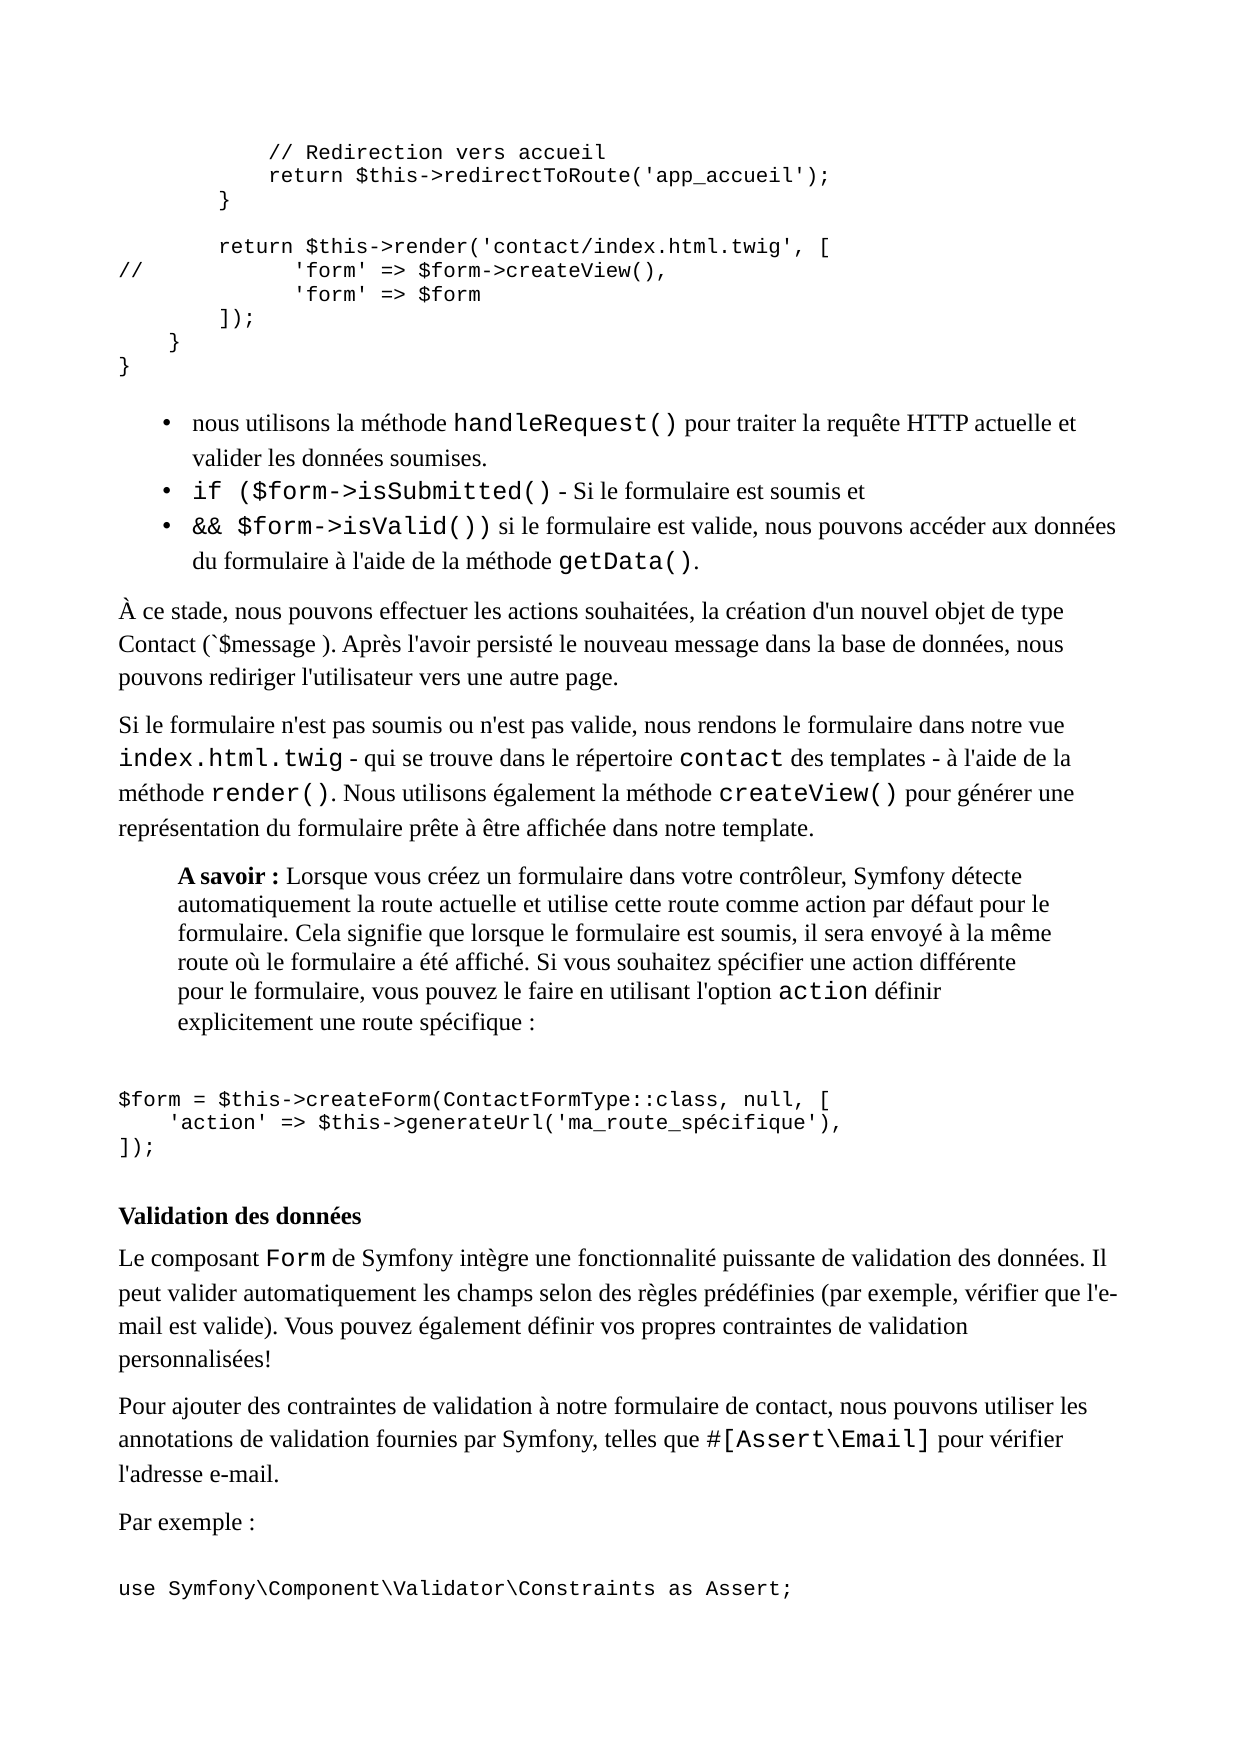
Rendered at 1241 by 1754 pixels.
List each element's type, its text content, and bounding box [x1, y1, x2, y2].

text Pour ajouter des contraintes de validation à notre formulaire de contact, nous pouvons utiliser les annotations de validation fournies par Symfony, telles que #[Assert\Email] pour vérifier l'adresse e-mail. [118, 1391, 1122, 1488]
text // Redirection vers accueil [118, 142, 1122, 165]
text Par exemple : [118, 1507, 1122, 1536]
text use Symfony\Component\Validator\Constraints as Assert; [118, 1578, 1122, 1602]
text 'form' => $form [118, 284, 1122, 307]
text } [118, 354, 1122, 378]
text ]); [118, 1136, 1122, 1159]
list nous utilisons la méthode handleRequest() pour traiter la requête HTTP actuelle et valider les données soumises. [162, 408, 1122, 472]
text Le composant Form de Symfony intègre une fonctionnalité puissante de validation des données. Il peut valider automatiquement les champs selon des règles prédéfinies (par exemple, vérifier que l'e-mail est valide). Vous pouvez également définir vos propres contraintes de validation personnalisées! [118, 1243, 1122, 1373]
list && $form->isValid()) si le formulaire est valide, nous pouvons accéder aux données du formulaire à l'aide de la méthode getData(). [162, 511, 1122, 577]
text return $this->render('contact/index.html.twig', [ [118, 236, 1122, 260]
text // 'form' => $form->createView(), [118, 260, 1122, 284]
text } [118, 189, 1122, 213]
text 'action' => $this->generateUrl('ma_route_spécifique'), [118, 1112, 1122, 1136]
text À ce stade, nous pouvons effectuer les actions souhaitées, la création d'un nouvel objet de type Contact (`$message ). Après l'avoir persisté le nouveau message dans la base de données, nous pouvons rediriger l'utilisateur vers une autre page. [118, 596, 1122, 691]
list if ($form->isSubmitted() - Si le formulaire est soumis et [162, 476, 1122, 507]
text A savoir : Lorsque vous créez un formulaire dans votre contrôleur, Symfony détecte automatiquement la route actuelle et utilise cette route comme action par défaut pour le formulaire. Cela signifie que lorsque le formulaire est soumis, il sera envoyé à la même route où le formulaire a été affiché. Si vous souhaitez spécifier une action différente pour le formulaire, vous pouvez le faire en utilisant l'option action définir explicitement une route spécifique : [177, 861, 1063, 1035]
text Si le formulaire n'est pas soumis ou n'est pas valide, nous rendons le formulaire dans notre vue index.html.twig - qui se trouve dans le répertoire contact des templates - à l'aide de la méthode render(). Nous utilisons également la méthode createView() pour générer une représentation du formulaire prête à être affichée dans notre template. [118, 710, 1122, 842]
text $form = $this->createForm(ContactFormType::class, null, [ [118, 1088, 1122, 1112]
text return $this->redirectToRoute('app_accueil'); [118, 165, 1122, 189]
text ]); [118, 307, 1122, 331]
text } [118, 331, 1122, 354]
subtitle Validation des données [118, 1201, 1122, 1230]
